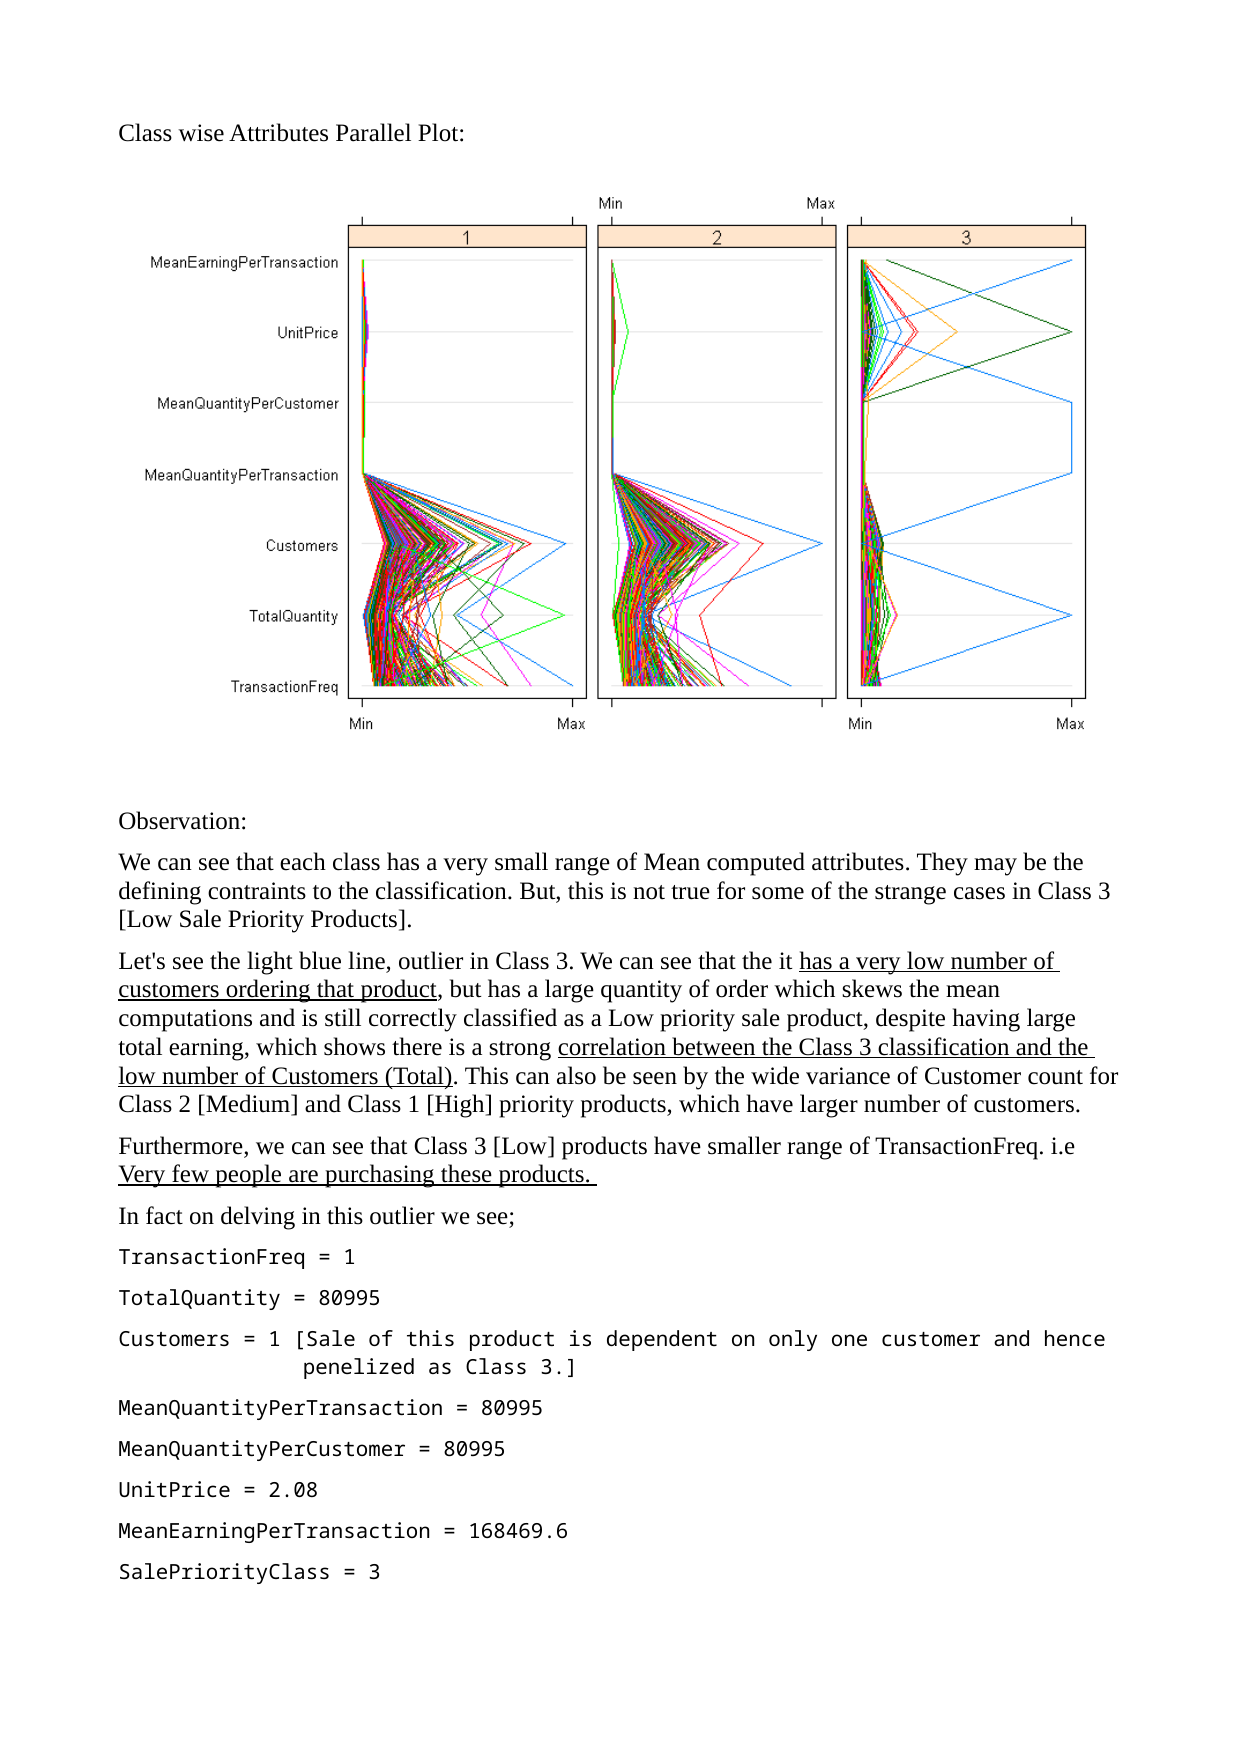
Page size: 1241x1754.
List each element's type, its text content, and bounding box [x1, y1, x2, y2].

text Let's see the light blue line, outlier in Class 3. We can see that the it has a very low number of customers ordering that product, but has a large quantity of order which skews the mean computations and is still correctly classified as a Low priority sale product, despite having large total earning, which shows there is a strong correlation between the Class 3 classification and the low number of Customers (Total). This can also be seen by the wide variance of Customer count for Class 2 [Medium] and Class 1 [High] priority products, which have larger number of customers. [118, 946, 1122, 1118]
text Customers = 1 [Sale of this product is dependent on only one customer and hence penelized as Class 3.] [118, 1324, 1122, 1381]
text We can see that each class has a very small range of Mean computed attributes. They may be the defining contraints to the classification. But, this is not true for some of the strange cases in Class 3 [Low Sale Priority Products]. [118, 847, 1122, 933]
text TransactionFreq = 1 [118, 1242, 1122, 1271]
text UnitPrice = 2.08 [118, 1475, 1122, 1504]
text MeanEarningPerTransaction = 168469.6 [118, 1516, 1122, 1544]
text In fact on delving in this outlier we see; [118, 1201, 1122, 1229]
text SalePriorityClass = 3 [118, 1557, 1122, 1586]
text MeanQuantityPerCustomer = 80995 [118, 1434, 1122, 1463]
text Furthermore, we can see that Class 3 [Low] products have smaller range of TransactionFreq. i.e Very few people are purchasing these products. [118, 1131, 1122, 1188]
text MeanQuantityPerTransaction = 80995 [118, 1393, 1122, 1422]
text Observation: [118, 806, 1122, 834]
picture [118, 159, 1122, 765]
text TotalQuantity = 80995 [118, 1283, 1122, 1311]
text Class wise Attributes Parallel Plot: [118, 118, 1122, 147]
